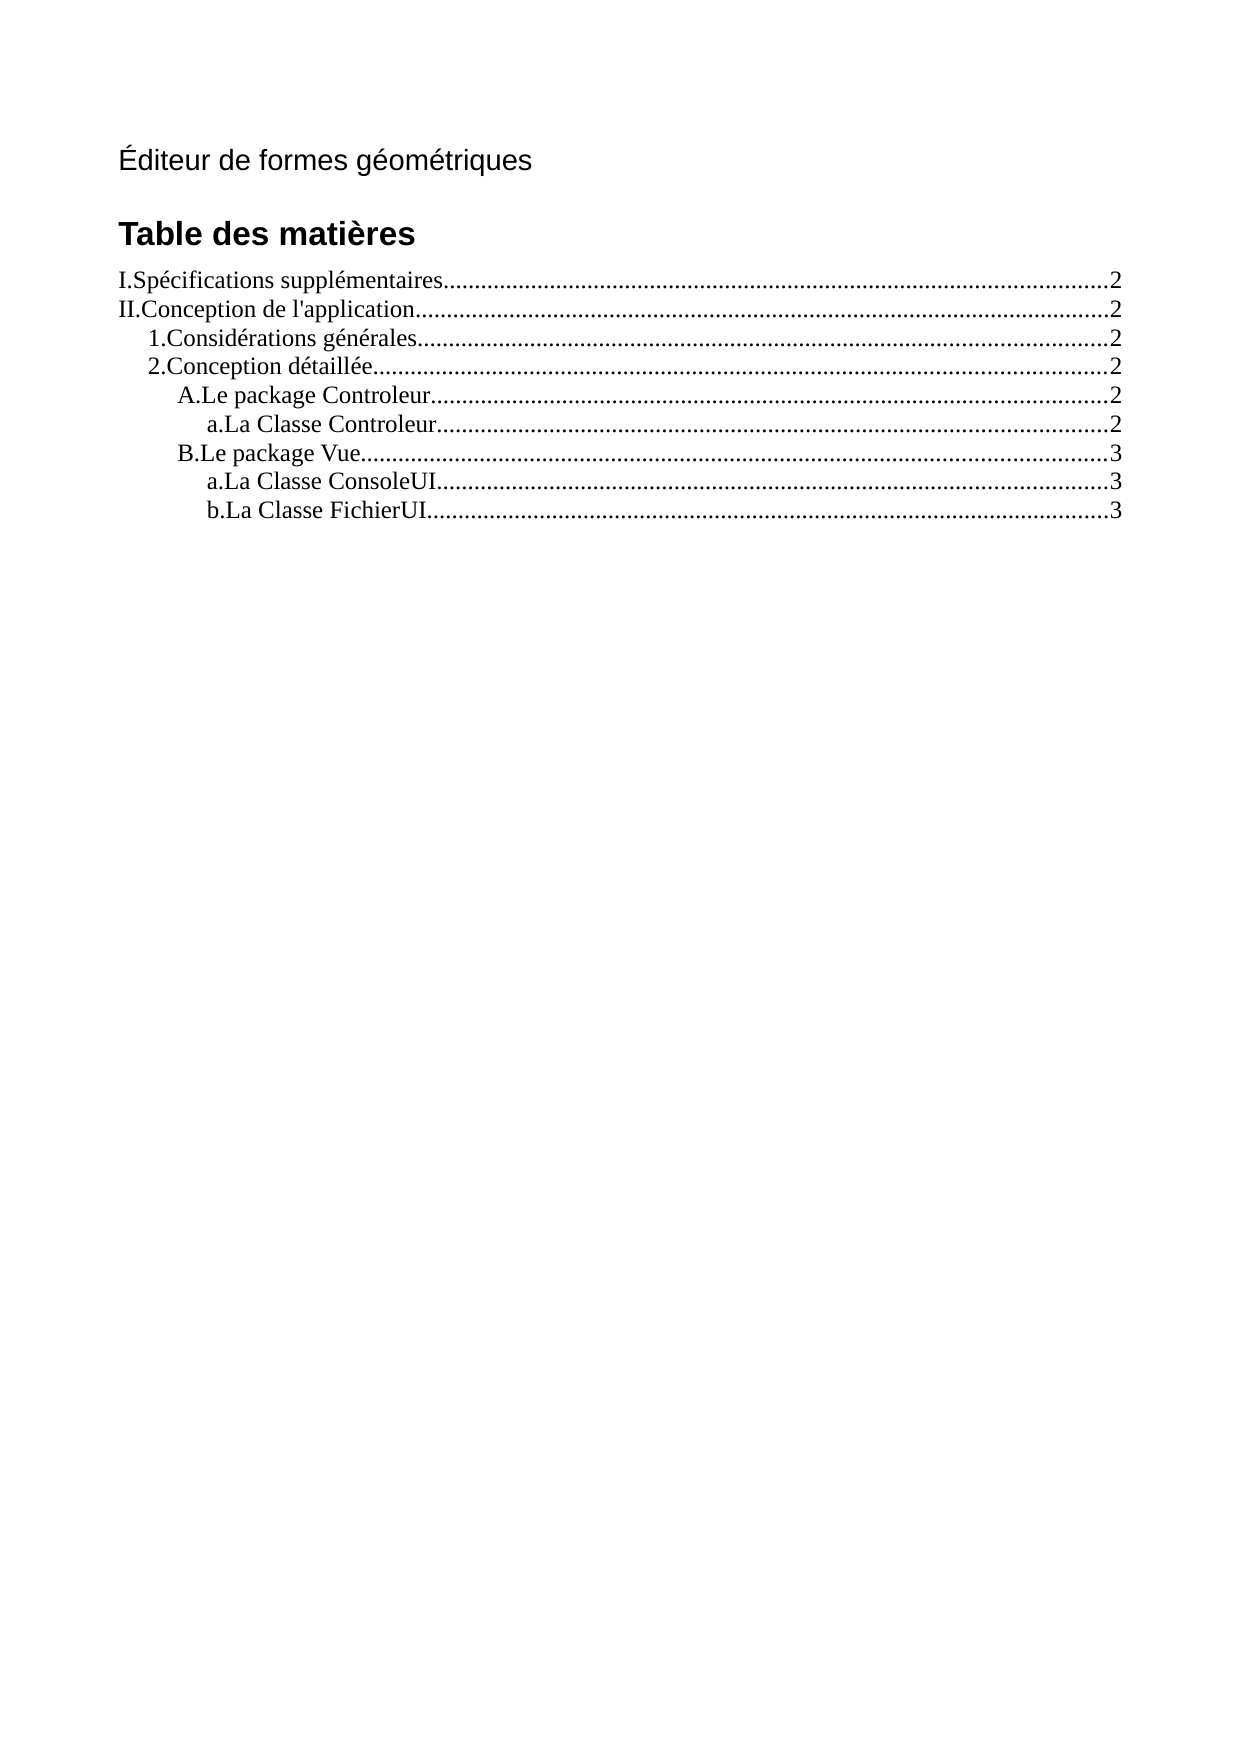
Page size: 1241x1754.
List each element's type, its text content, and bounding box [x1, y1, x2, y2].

text a.La Classe ConsoleUI 3 [207, 466, 1122, 495]
text B.Le package Vue 3 [177, 438, 1122, 466]
text 2.Conception détaillée 2 [148, 351, 1122, 380]
text I.Spécifications supplémentaires 2 [118, 265, 1122, 294]
subtitle Éditeur de formes géométriques [118, 143, 1122, 177]
text b.La Classe FichierUI 3 [207, 495, 1122, 524]
text 1.Considérations générales 2 [148, 323, 1122, 351]
text A.Le package Controleur 2 [177, 380, 1122, 409]
subtitle Table des matières [118, 214, 1122, 253]
text a.La Classe Controleur 2 [207, 409, 1122, 438]
text II.Conception de l'application 2 [118, 294, 1122, 323]
